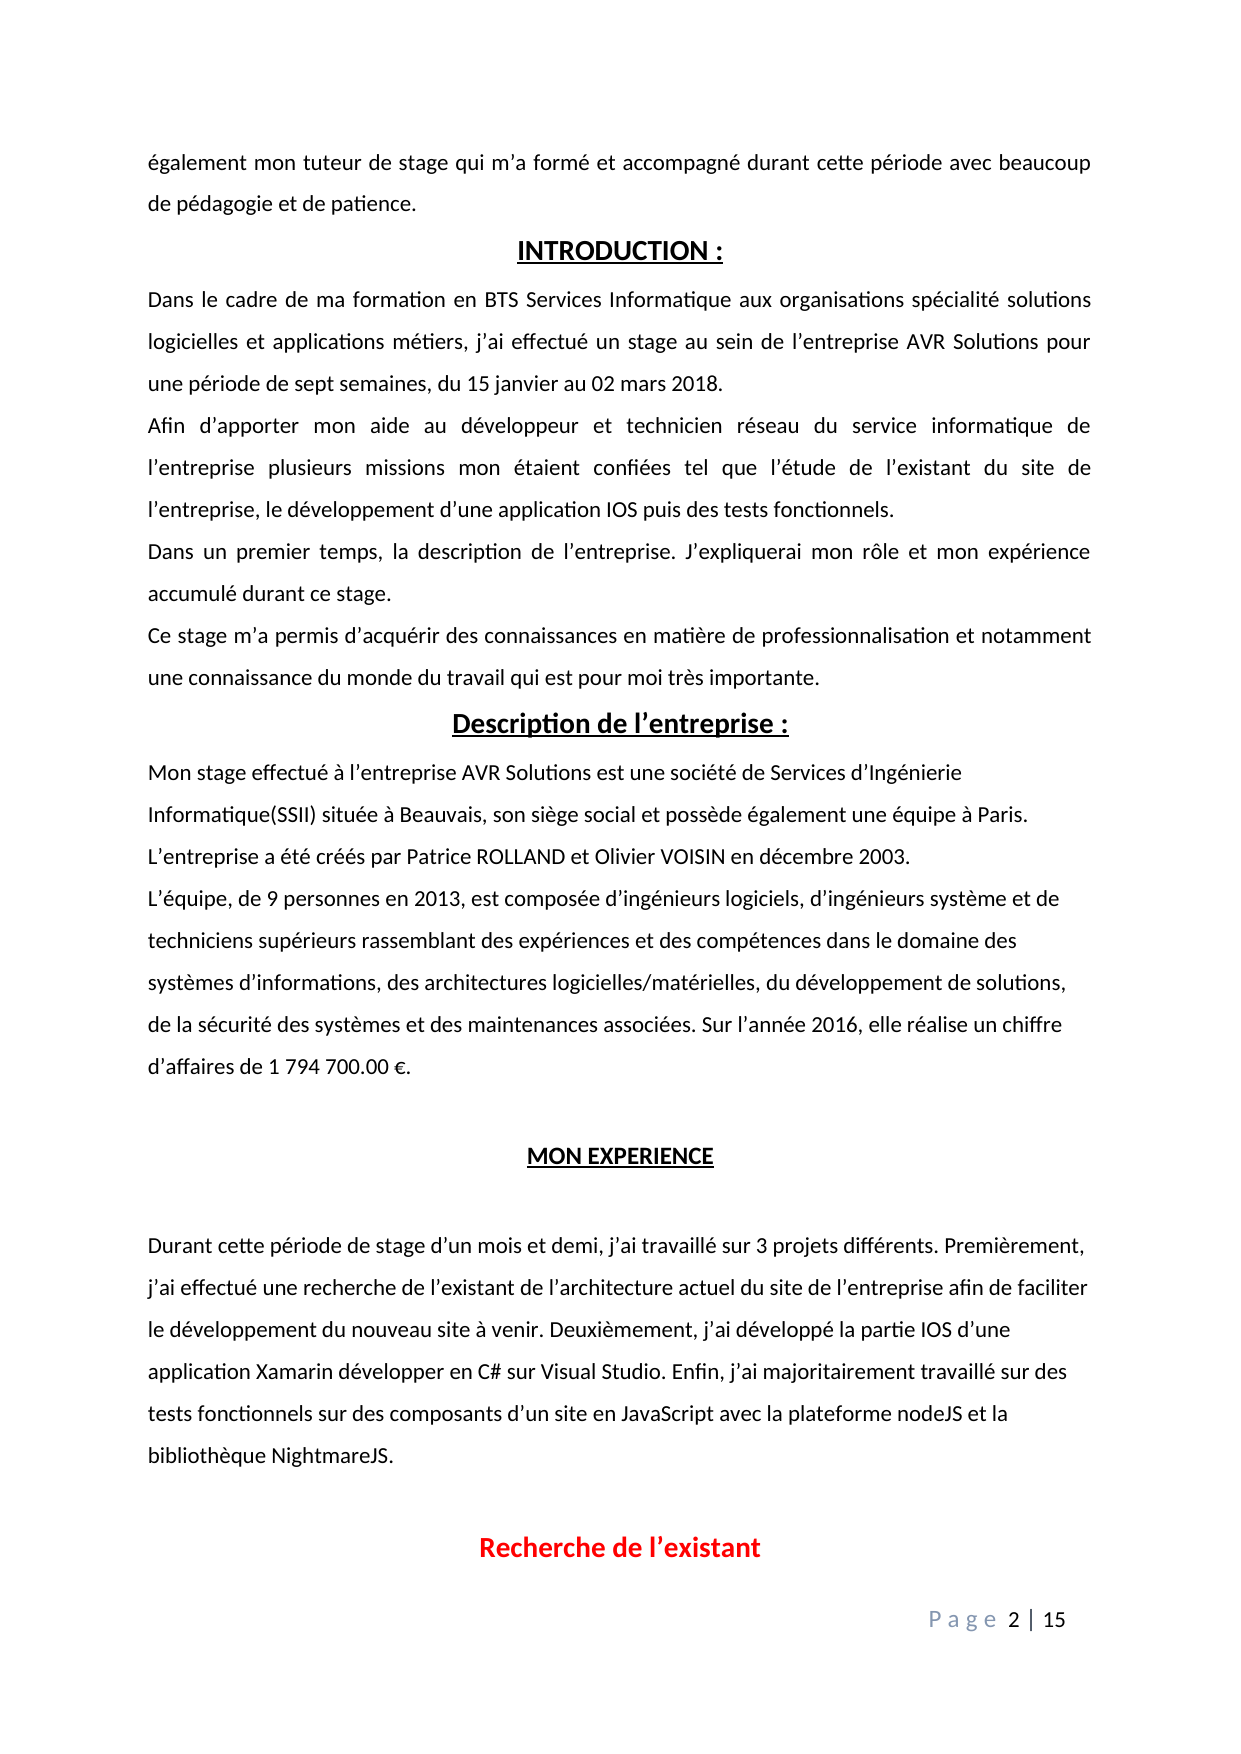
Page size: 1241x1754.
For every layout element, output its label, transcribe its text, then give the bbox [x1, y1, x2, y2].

text Ce stage m’a permis d’acquérir des connaissances en matière de professionnalisation et notamment une connaissance du monde du travail qui est pour moi très importante. [148, 621, 1093, 691]
text MON EXPERIENCE [148, 1140, 1093, 1170]
text L’équipe, de 9 personnes en 2013, est composée d’ingénieurs logiciels, d’ingénieurs système et de techniciens supérieurs rassemblant des expériences et des compétences dans le domaine des systèmes d’informations, des architectures logicielles/matérielles, du développement de solutions, de la sécurité des systèmes et des maintenances associées. Sur l’année 2016, elle réalise un chiffre d’affaires de 1 794 700.00 €. [148, 884, 1093, 1080]
text Description de l’entreprise : [148, 705, 1093, 740]
text Mon stage effectué à l’entreprise AVR Solutions est une société de Services d’Ingénierie Informatique(SSII) située à Beauvais, son siège social et possède également une équipe à Paris. L’entreprise a été créés par Patrice ROLLAND et Olivier VOISIN en décembre 2003. [148, 758, 1093, 870]
text Dans un premier temps, la description de l’entreprise. J’expliquerai mon rôle et mon expérience accumulé durant ce stage. [148, 537, 1093, 607]
text Afin d’apporter mon aide au développeur et technicien réseau du service informatique de l’entreprise plusieurs missions mon étaient confiées tel que l’étude de l’existant du site de l’entreprise, le développement d’une application IOS puis des tests fonctionnels. [148, 411, 1093, 523]
text également mon tuteur de stage qui m’a formé et accompagné durant cette période avec beaucoup de pédagogie et de patience. [148, 148, 1093, 218]
text INTRODUCTION : [148, 232, 1093, 267]
text Durant cette période de stage d’un mois et demi, j’ai travaillé sur 3 projets différents. Premièrement, j’ai effectué une recherche de l’existant de l’architecture actuel du site de l’entreprise afin de faciliter le développement du nouveau site à venir. Deuxièmement, j’ai développé la partie IOS d’une application Xamarin développer en C# sur Visual Studio. Enfin, j’ai majoritairement travaillé sur des tests fonctionnels sur des composants d’un site en JavaScript avec la plateforme nodeJS et la bibliothèque NightmareJS. [148, 1231, 1093, 1469]
text Recherche de l’existant [148, 1529, 1093, 1564]
text Dans le cadre de ma formation en BTS Services Informatique aux organisations spécialité solutions logicielles et applications métiers, j’ai effectué un stage au sein de l’entreprise AVR Solutions pour une période de sept semaines, du 15 janvier au 02 mars 2018. [148, 285, 1093, 397]
